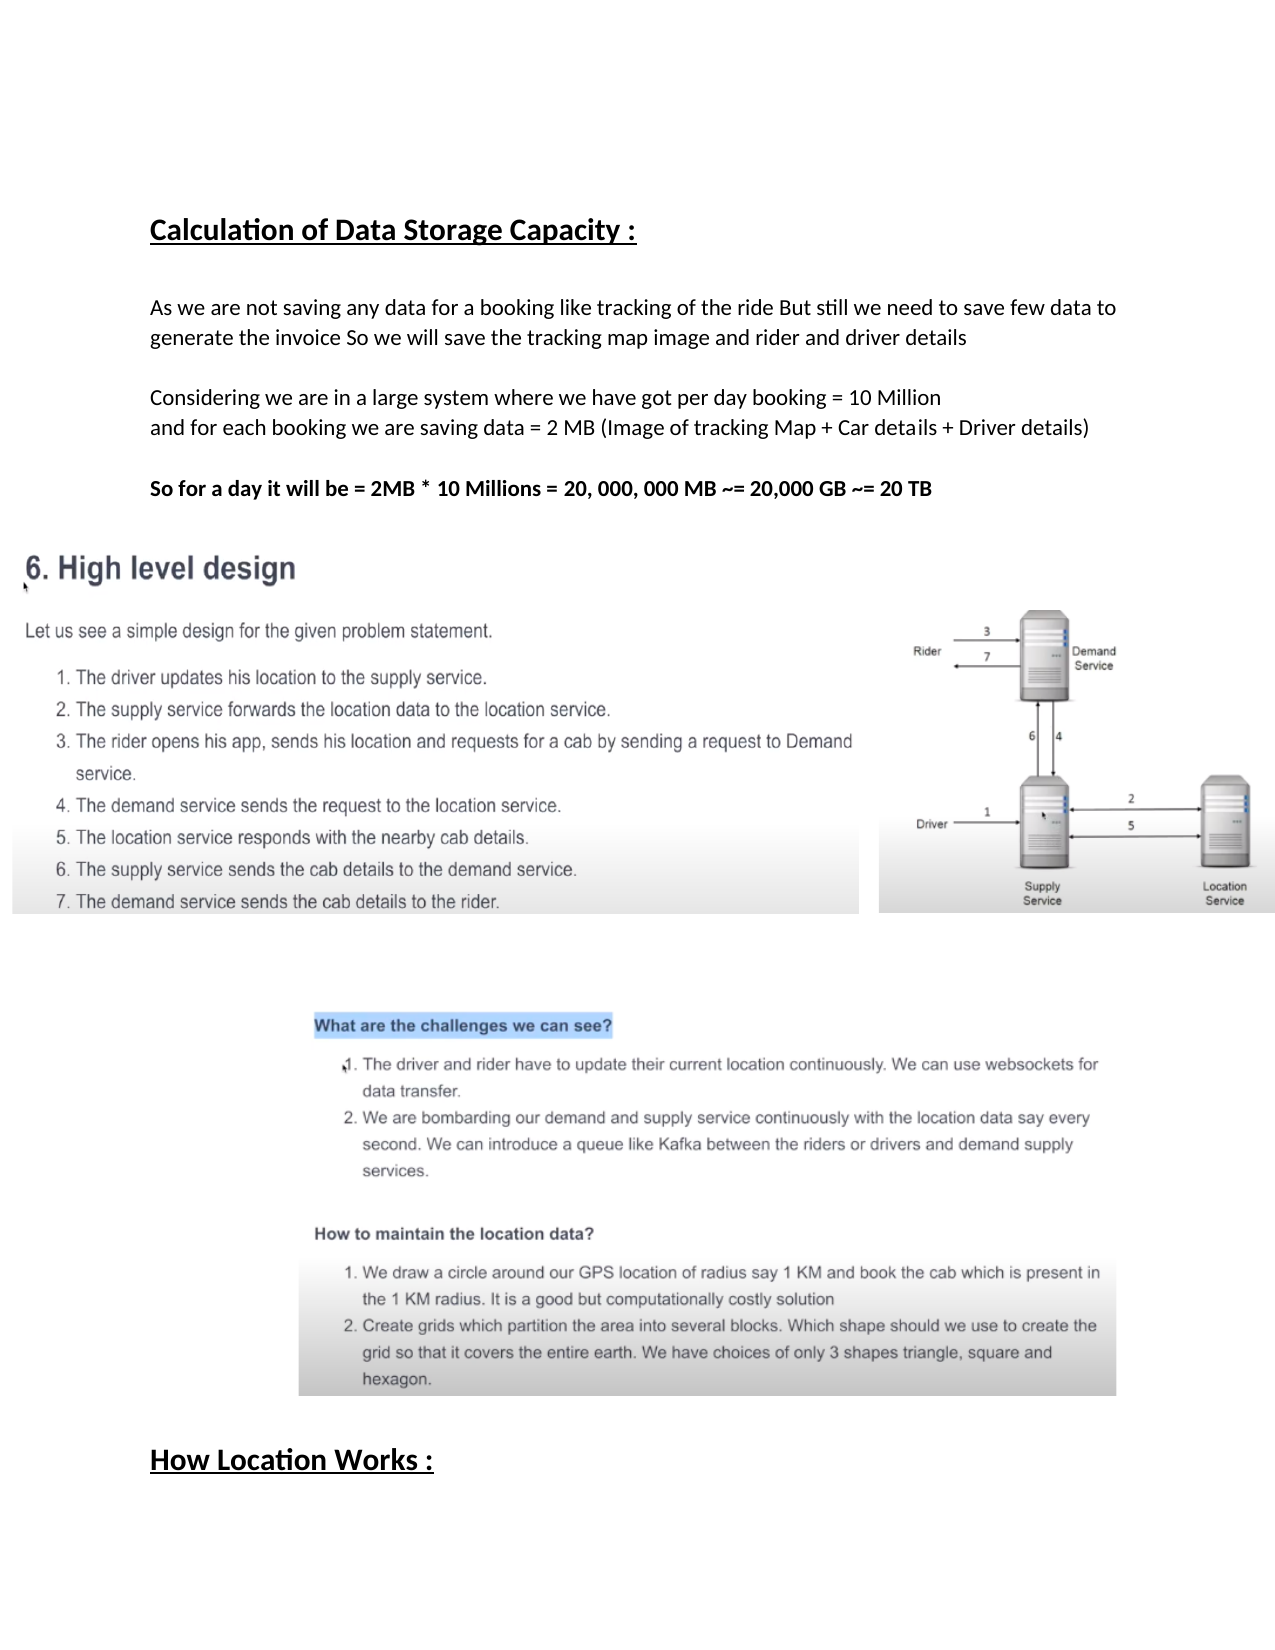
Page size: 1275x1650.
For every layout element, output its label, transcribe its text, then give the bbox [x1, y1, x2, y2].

picture [878, 610, 1275, 913]
list How Location Works : [150, 1440, 1125, 1478]
picture [12, 551, 859, 914]
list Calculation of Data Storage Capacity : [150, 210, 1125, 248]
list and for each booking we are saving data = 2 MB (Image of tracking Map + Car details + Driver details) [150, 413, 1125, 442]
picture [298, 1006, 1117, 1396]
list So for a day it will be = 2MB * 10 Millions = 20, 000, 000 MB ~= 20,000 GB ~= 20 TB [150, 474, 1125, 502]
list As we are not saving any data for a booking like tracking of the ride But still we need to save few data to generate the invoice So we will save the tracking map image and rider and driver details [150, 293, 1125, 351]
list Considering we are in a large system where we have got per day booking = 10 Million [150, 383, 1125, 411]
